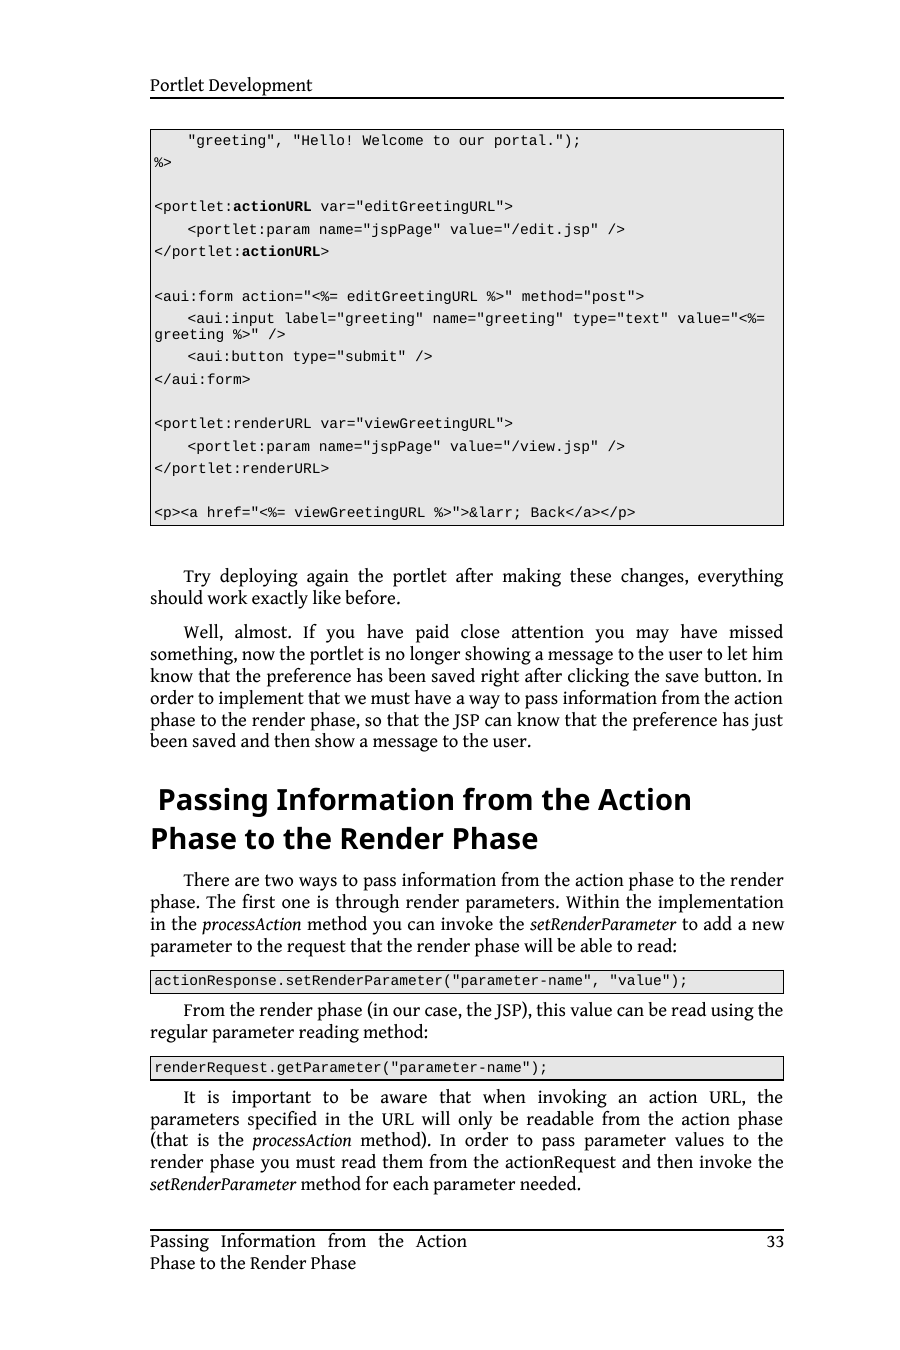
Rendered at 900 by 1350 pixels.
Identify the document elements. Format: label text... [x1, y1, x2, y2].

text From the render phase (in our case, the JSP), this value can be read using the regular parameter reading method: [150, 1000, 784, 1044]
text <aui:form action="<%= editGreetingURL %>" method="post"> [151, 285, 783, 305]
text %> [151, 151, 783, 171]
text </aui:form> [151, 368, 783, 388]
text <portlet:param name="jspPage" value="/view.jsp" /> [151, 435, 783, 455]
text "greeting", "Hello! Welcome to our portal."); [151, 130, 783, 149]
text There are two ways to pass information from the action phase to the render phase. The first one is through render parameters. Within the implementation in the processAction method you can invoke the setRenderParameter to add a new parameter to the request that the render phase will be able to read: [150, 870, 784, 957]
text <portlet:renderURL var="viewGreetingURL"> [151, 413, 783, 433]
text actionResponse.setRenderParameter("parameter-name", "value"); [151, 971, 783, 993]
text <aui:input label="greeting" name="greeting" type="text" value="<%= greeting %>" /> [151, 307, 783, 344]
text </portlet:actionURL> [151, 240, 783, 261]
text <p><a href="<%= viewGreetingURL %>">&larr; Back</a></p> [151, 502, 783, 525]
text </portlet:renderURL> [151, 457, 783, 477]
subtitle Passing Information from the Action Phase to the Render Phase [150, 779, 784, 858]
text It is important to be aware that when invoking an action URL, the parameters specified in the URL will only be readable from the action phase (that is the processAction method). In order to pass parameter values to the render phase you must read them from the actionRequest and then invoke the setRenderParameter method for each parameter needed. [150, 1087, 784, 1196]
text renderRequest.getParameter("parameter-name"); [151, 1057, 783, 1079]
text <aui:button type="submit" /> [151, 346, 783, 366]
text <portlet:actionURL var="editGreetingURL"> [151, 196, 783, 216]
text Well, almost. If you have paid close attention you may have missed something, now the portlet is no longer showing a message to the user to let him know that the preference has been saved right after clicking the save button. In order to implement that we must have a way to pass information from the action phase to the render phase, so that the JSP can know that the preference has just been saved and then show a message to the user. [150, 622, 784, 753]
text <portlet:param name="jspPage" value="/edit.jsp" /> [151, 218, 783, 238]
text Try deploying again the portlet after making these changes, everything should work exactly like before. [150, 566, 784, 610]
